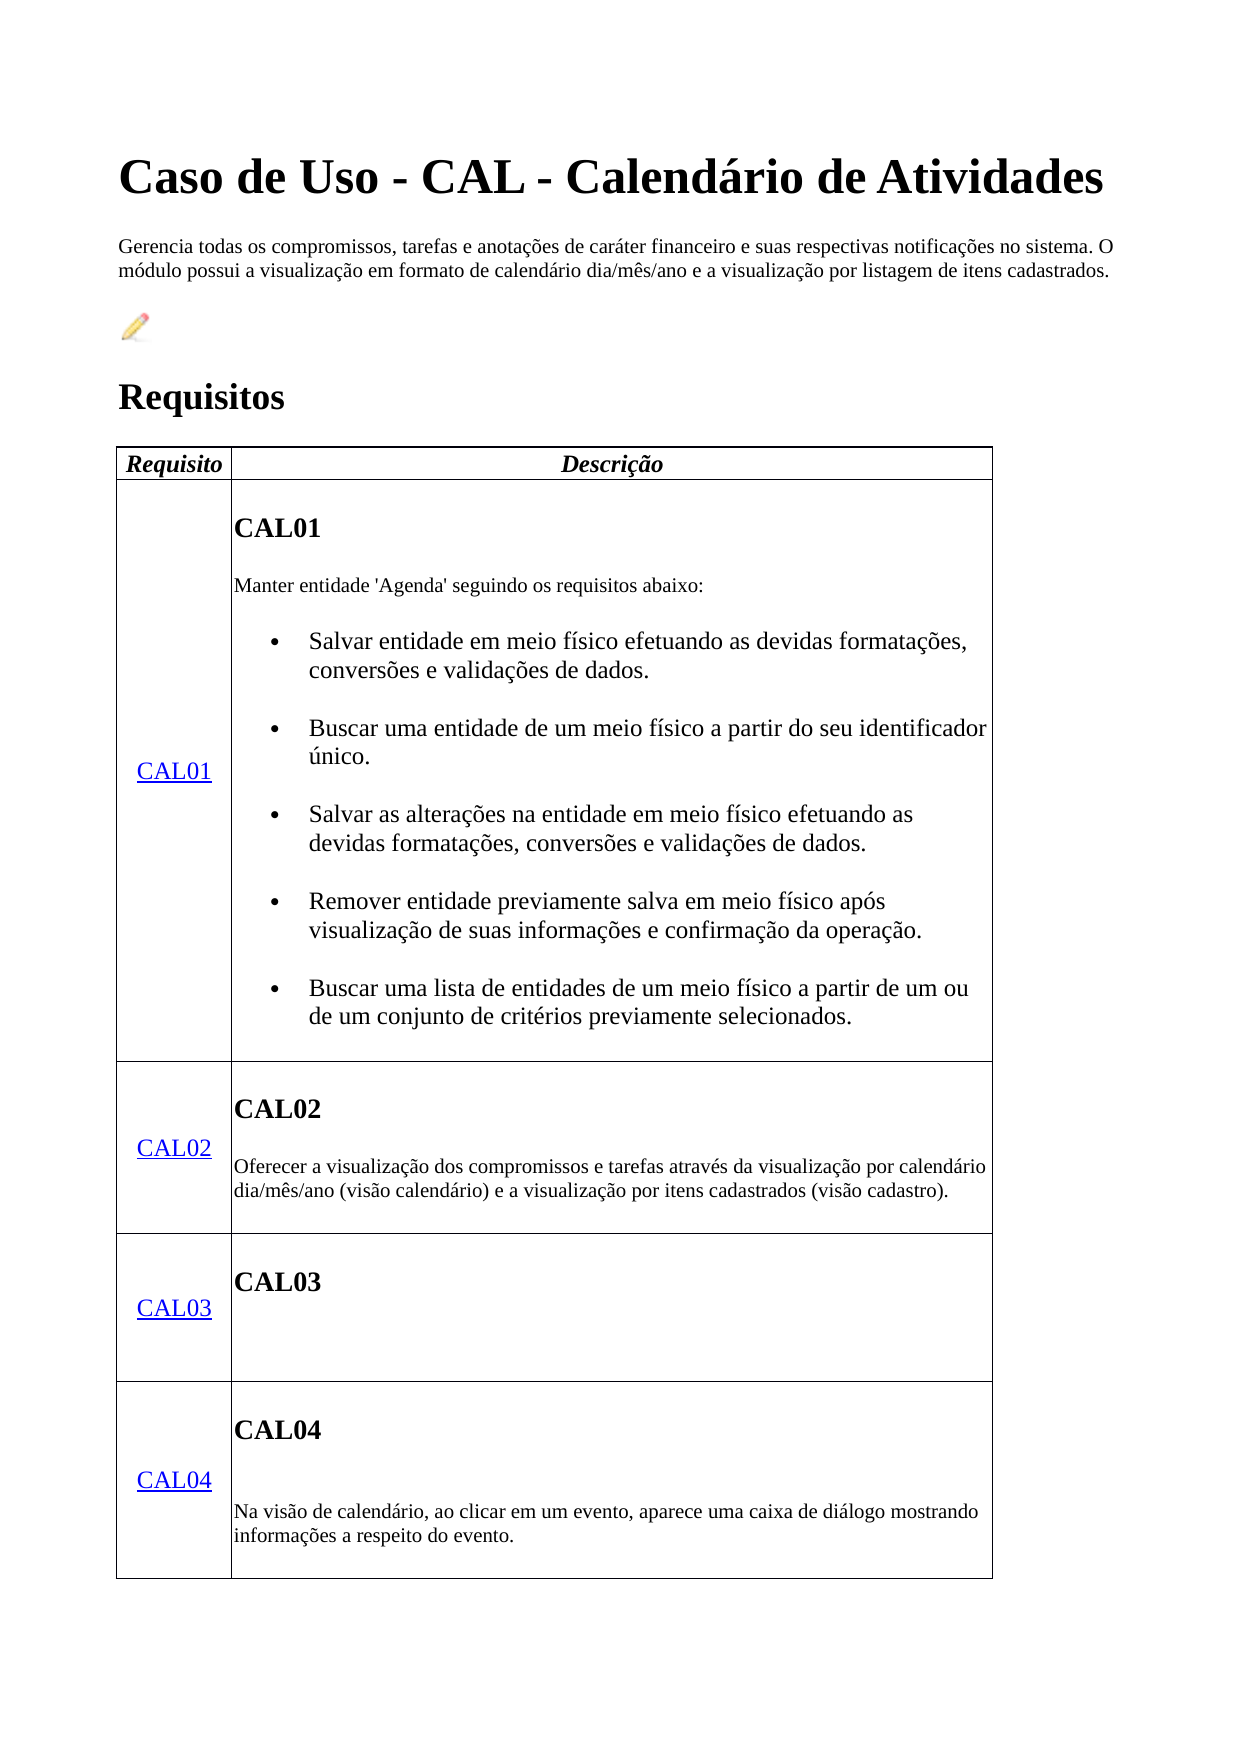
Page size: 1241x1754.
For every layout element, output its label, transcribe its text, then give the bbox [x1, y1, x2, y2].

table_cell CAL02 [117, 1062, 231, 1233]
table_cell CAL03 [232, 1234, 992, 1381]
table_cell CAL04 Na visão de calendário, ao clicar em um evento, aparece uma caixa de diálogo mostrando informações a respeito do evento. [232, 1382, 992, 1577]
table_cell CAL04 [117, 1382, 231, 1577]
subtitle Caso de Uso - CAL - Calendário de Atividades [118, 147, 1122, 205]
text Gerencia todas os compromissos, tarefas e anotações de caráter financeiro e suas respectivas notificações no sistema. O módulo possui a visualização em formato de calendário dia/mês/ano e a visualização por listagem de itens cadastrados. [118, 234, 1122, 282]
table_cell CAL01 [117, 480, 231, 1061]
table_cell CAL02 Oferecer a visualização dos compromissos e tarefas através da visualização por calendário dia/mês/ano (visão calendário) e a visualização por itens cadastrados (visão cadastro). [232, 1062, 992, 1233]
table_header Requisito [117, 448, 231, 479]
picture [118, 311, 152, 345]
table_cell CAL01 Manter entidade 'Agenda' seguindo os requisitos abaixo: Salvar entidade em meio físico efetuando as devidas formatações, conversões e validações de dados. Buscar uma entidade de um meio físico a partir do seu identificador único. Salvar as alterações na entidade em meio físico efetuando as devidas formatações, conversões e validações de dados. Remover entidade previamente salva em meio físico após visualização de suas informações e confirmação da operação. Buscar uma lista de entidades de um meio físico a partir de um ou de um conjunto de critérios previamente selecionados. [232, 480, 992, 1061]
table_header Descrição [232, 448, 992, 479]
table_cell CAL03 [117, 1234, 231, 1381]
subtitle Requisitos [118, 374, 1122, 417]
